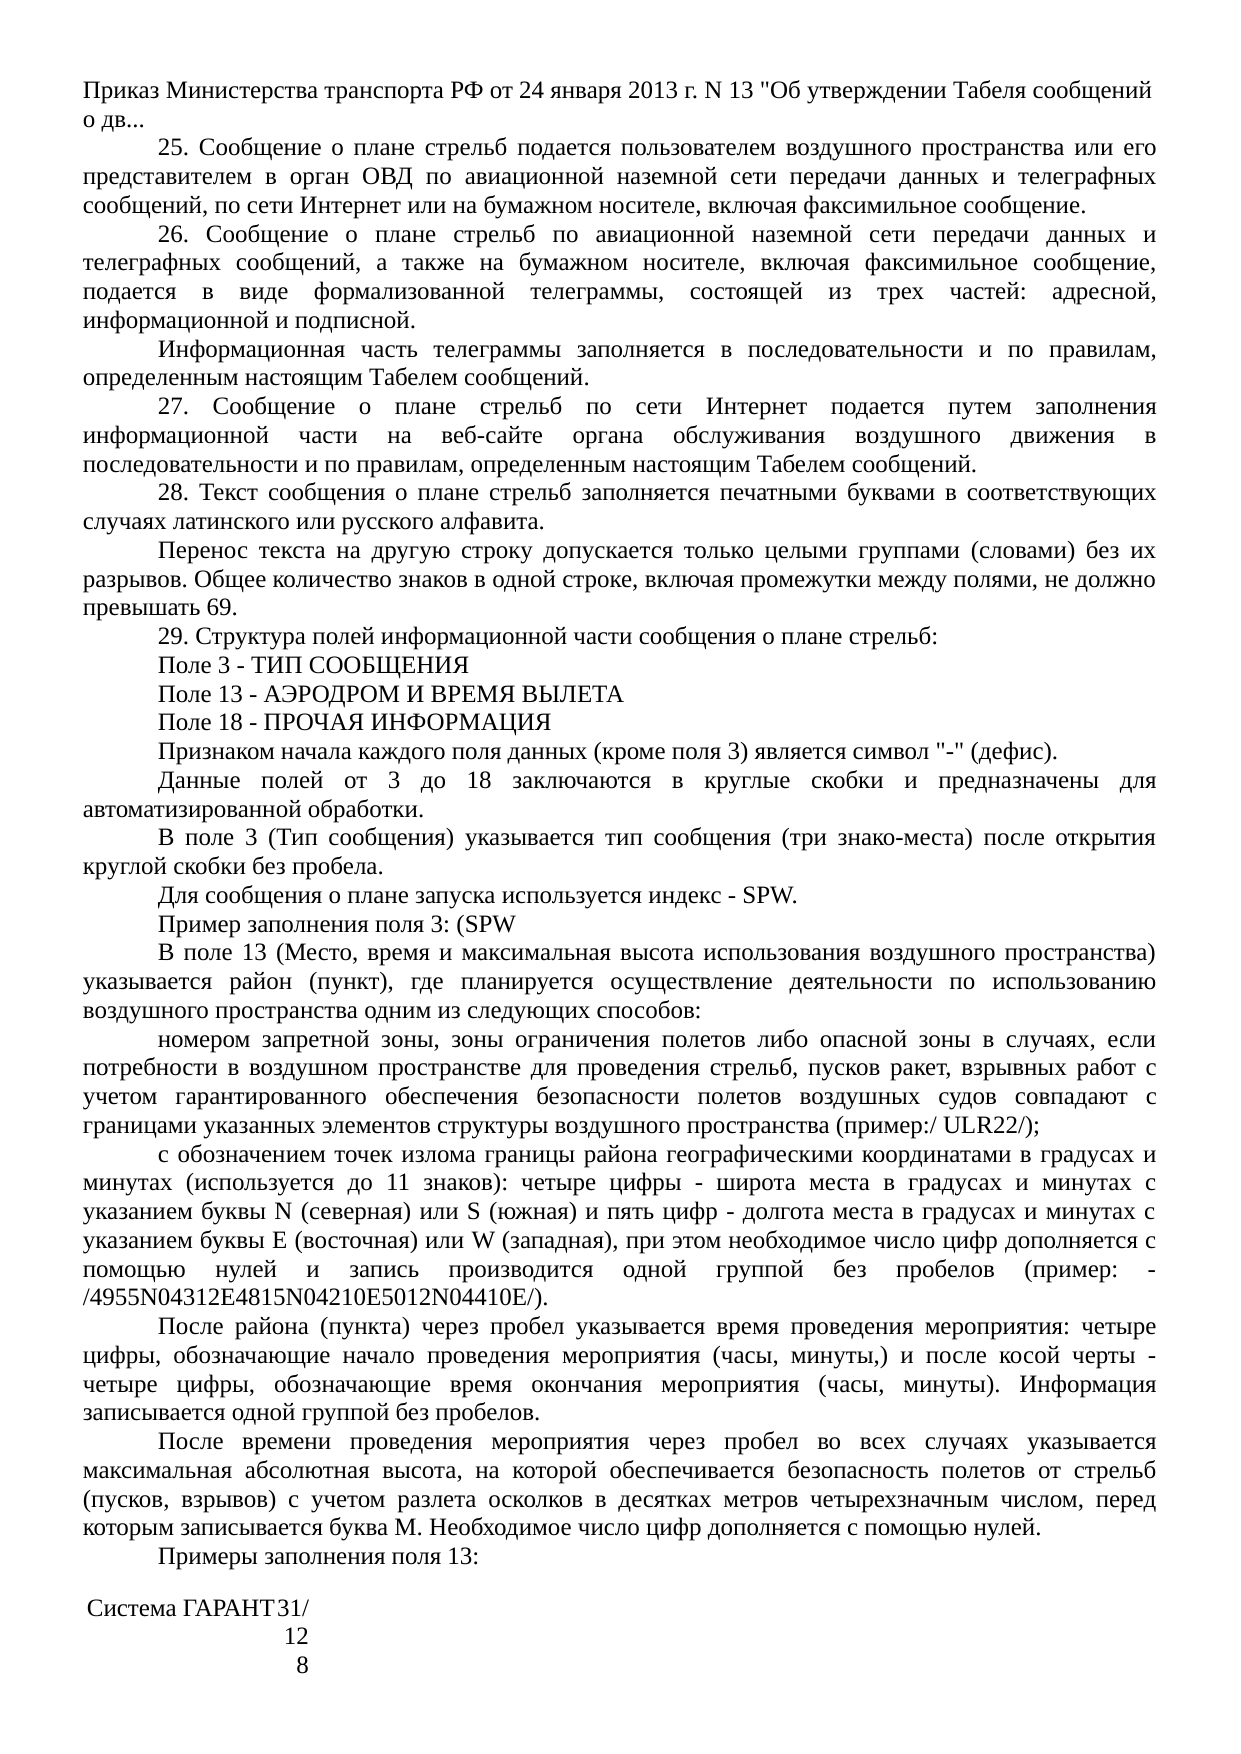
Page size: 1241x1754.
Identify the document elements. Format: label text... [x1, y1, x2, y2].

text с обозначением точек излома границы района географическими координатами в градусах и минутах (используется до 11 знаков): четыре цифры - широта места в градусах и минутах с указанием буквы N (северная) или S (южная) и пять цифр - долгота места в градусах и минутах с указанием буквы E (восточная) или W (западная), при этом необходимое число цифр дополняется с помощью нулей и запись производится одной группой без пробелов (пример: - /4955N04312E4815N04210E5012N04410E/). [83, 1139, 1157, 1311]
text Информационная часть телеграммы заполняется в последовательности и по правилам, определенным настоящим Табелем сообщений. [83, 334, 1157, 391]
text Признаком начала каждого поля данных (кроме поля 3) является символ "-" (дефис). [83, 736, 1157, 765]
text После времени проведения мероприятия через пробел во всех случаях указывается максимальная абсолютная высота, на которой обеспечивается безопасность полетов от стрельб (пусков, взрывов) с учетом разлета осколков в десятках метров четырехзначным числом, перед которым записывается буква M. Необходимое число цифр дополняется с помощью нулей. [83, 1426, 1157, 1541]
text 25. Сообщение о плане стрельб подается пользователем воздушного пространства или его представителем в орган ОВД по авиационной наземной сети передачи данных и телеграфных сообщений, по сети Интернет или на бумажном носителе, включая факсимильное сообщение. [83, 132, 1157, 219]
text Примеры заполнения поля 13: [83, 1541, 1157, 1570]
text Пример заполнения поля 3: (SPW [83, 909, 1157, 937]
text После района (пункта) через пробел указывается время проведения мероприятия: четыре цифры, обозначающие начало проведения мероприятия (часы, минуты,) и после косой черты - четыре цифры, обозначающие время окончания мероприятия (часы, минуты). Информация записывается одной группой без пробелов. [83, 1311, 1157, 1426]
text номером запретной зоны, зоны ограничения полетов либо опасной зоны в случаях, если потребности в воздушном пространстве для проведения стрельб, пусков ракет, взрывных работ с учетом гарантированного обеспечения безопасности полетов воздушных судов совпадают с границами указанных элементов структуры воздушного пространства (пример:/ ULR22/); [83, 1024, 1157, 1139]
text 27. Сообщение о плане стрельб по сети Интернет подается путем заполнения информационной части на веб-сайте органа обслуживания воздушного движения в последовательности и по правилам, определенным настоящим Табелем сообщений. [83, 391, 1157, 477]
text В поле 13 (Место, время и максимальная высота использования воздушного пространства) указывается район (пункт), где планируется осуществление деятельности по использованию воздушного пространства одним из следующих способов: [83, 937, 1157, 1024]
text В поле 3 (Тип сообщения) указывается тип сообщения (три знако-места) после открытия круглой скобки без пробела. [83, 822, 1157, 880]
text 28. Текст сообщения о плане стрельб заполняется печатными буквами в соответствующих случаях латинского или русского алфавита. [83, 477, 1157, 535]
text 26. Сообщение о плане стрельб по авиационной наземной сети передачи данных и телеграфных сообщений, а также на бумажном носителе, включая факсимильное сообщение, подается в виде формализованной телеграммы, состоящей из трех частей: адресной, информационной и подписной. [83, 219, 1157, 334]
text Данные полей от 3 до 18 заключаются в круглые скобки и предназначены для автоматизированной обработки. [83, 765, 1157, 822]
text Поле 3 - ТИП СООБЩЕНИЯ [83, 650, 1157, 679]
text Поле 13 - АЭРОДРОМ И ВРЕМЯ ВЫЛЕТА [83, 679, 1157, 707]
text Для сообщения о плане запуска используется индекс - SPW. [83, 880, 1157, 909]
text Перенос текста на другую строку допускается только целыми группами (словами) без их разрывов. Общее количество знаков в одной строке, включая промежутки между полями, не должно превышать 69. [83, 535, 1157, 621]
text Поле 18 - ПРОЧАЯ ИНФОРМАЦИЯ [83, 707, 1157, 736]
text 29. Структура полей информационной части сообщения о плане стрельб: [83, 621, 1157, 650]
